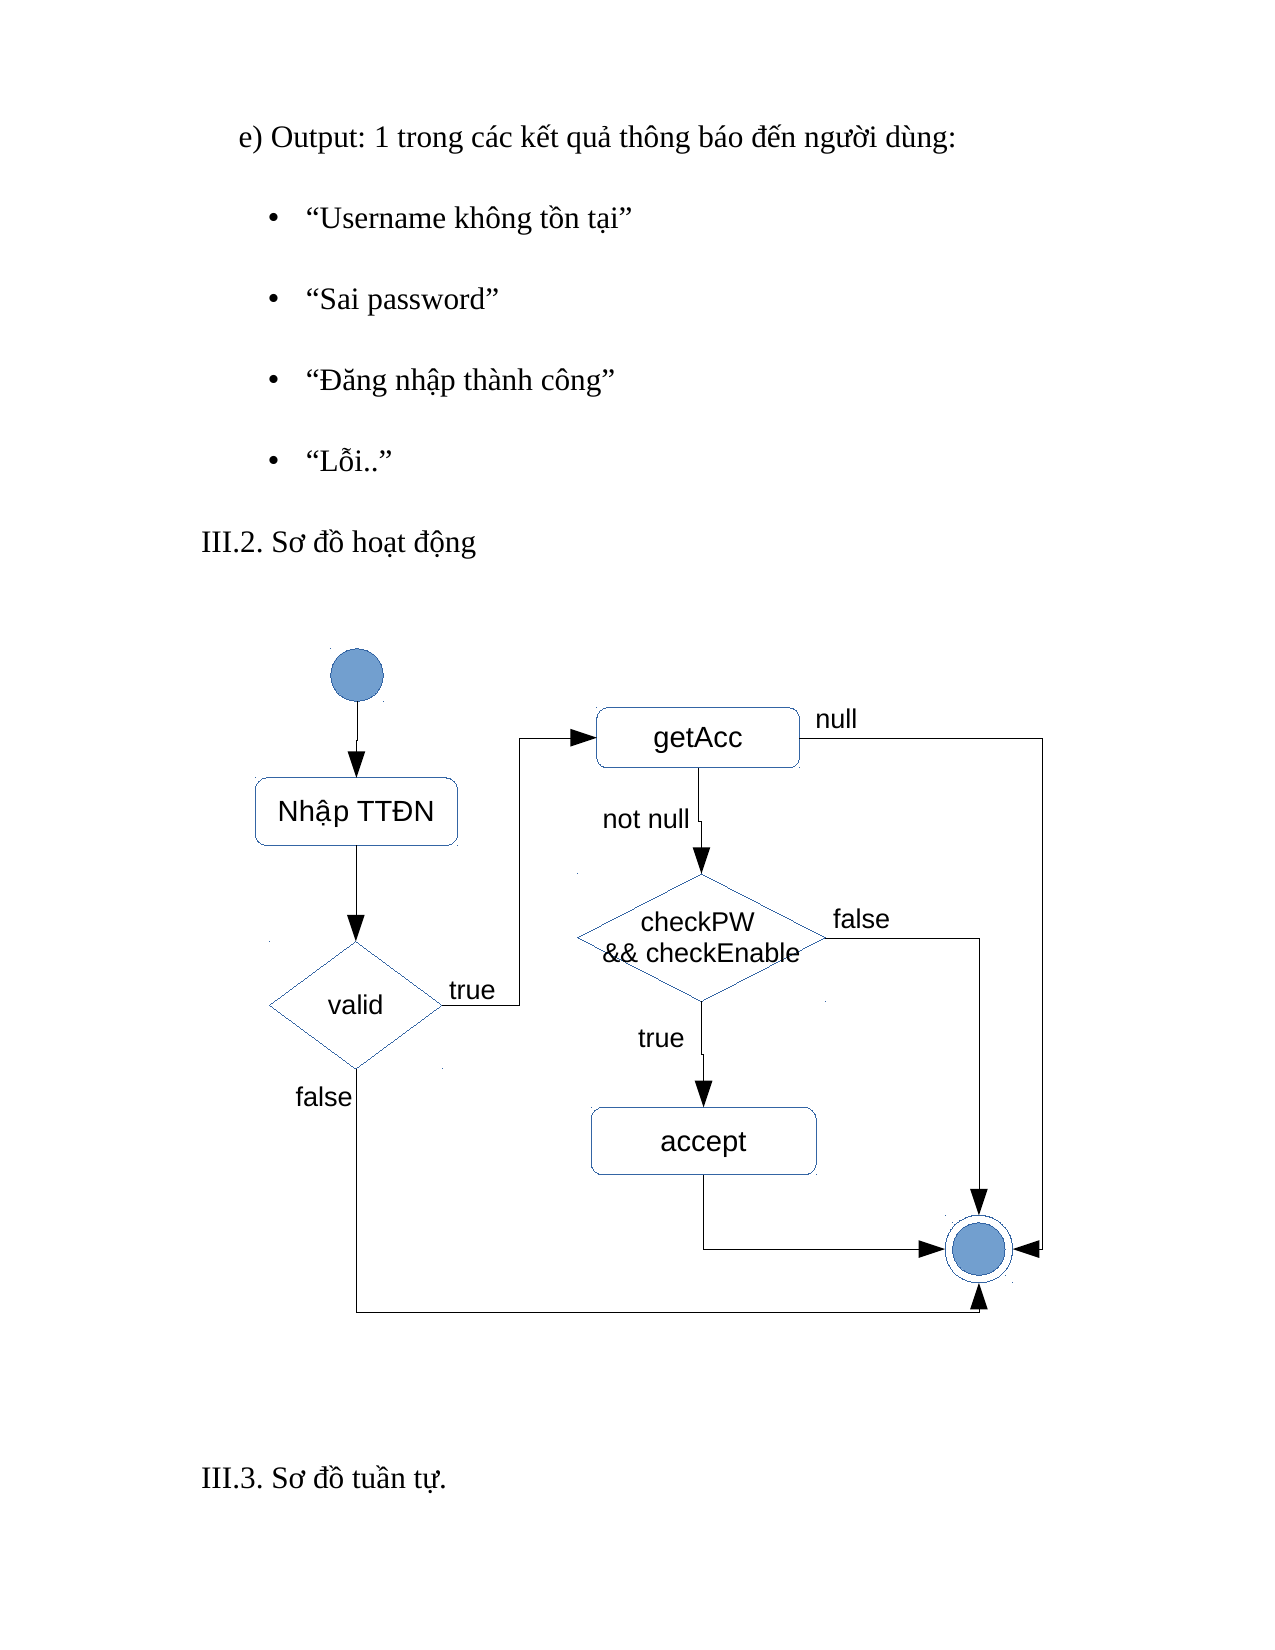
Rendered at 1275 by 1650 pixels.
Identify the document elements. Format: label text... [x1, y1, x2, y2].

list “Sai password” [268, 280, 1157, 316]
list “Username không tồn tại” [268, 199, 1157, 235]
list Sơ đồ tuần tự. [193, 1459, 1157, 1495]
list Sơ đồ hoạt động [193, 523, 1157, 559]
list “Đăng nhập thành công” [268, 361, 1157, 397]
list Output: 1 trong các kết quả thông báo đến người dùng: [231, 118, 1157, 154]
list “Lỗi..” [268, 442, 1157, 478]
